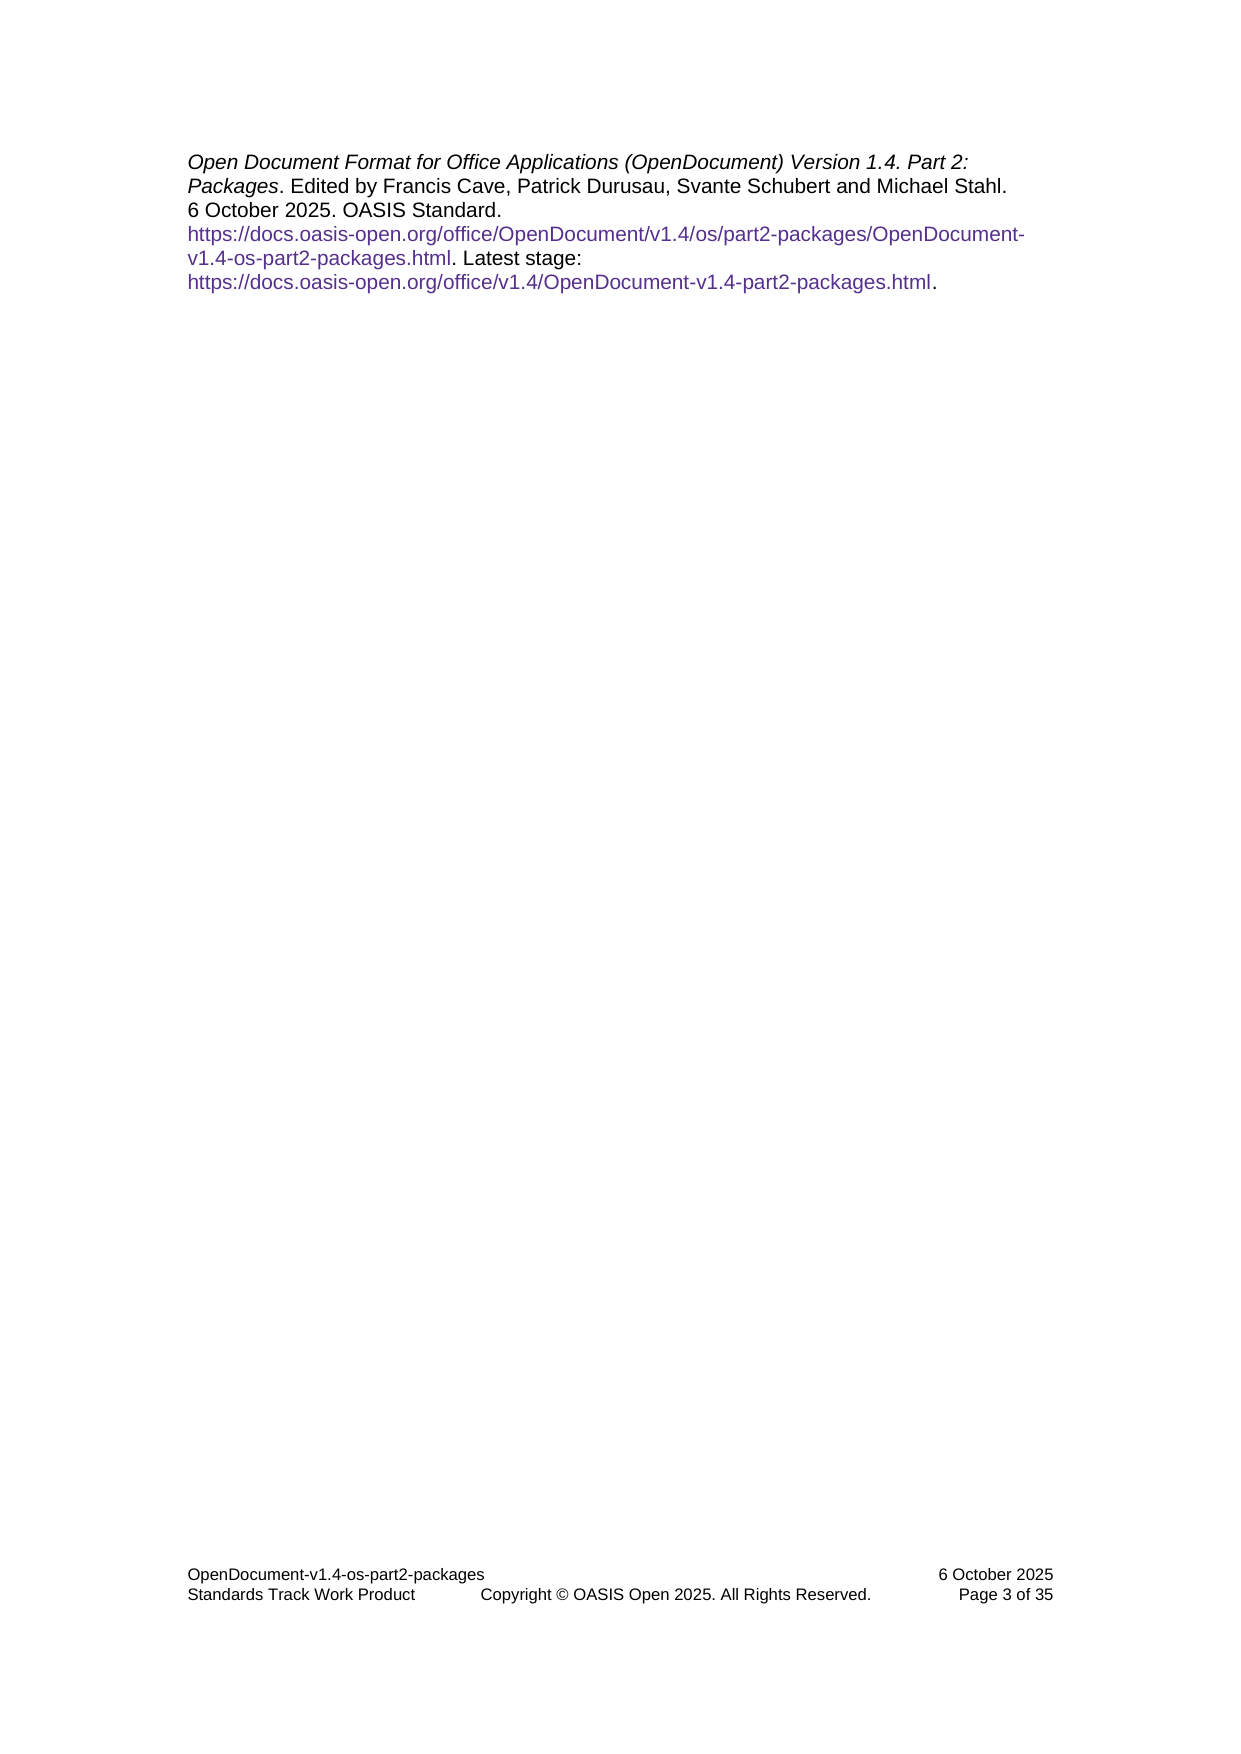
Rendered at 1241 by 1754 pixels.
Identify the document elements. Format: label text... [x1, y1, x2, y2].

text Open Document Format for Office Applications (OpenDocument) Version 1.4. Part 2: Packages. Edited by Francis Cave, Patrick Durusau, Svante Schubert and Michael Stahl. 6 October 2025. OASIS Standard. https://docs.oasis-open.org/office/OpenDocument/v1.4/os/part2-packages/OpenDocument-v1.4-os-part2-packages.html. Latest stage: https://docs.oasis-open.org/office/v1.4/OpenDocument-v1.4-part2-packages.html. [187, 150, 1053, 294]
